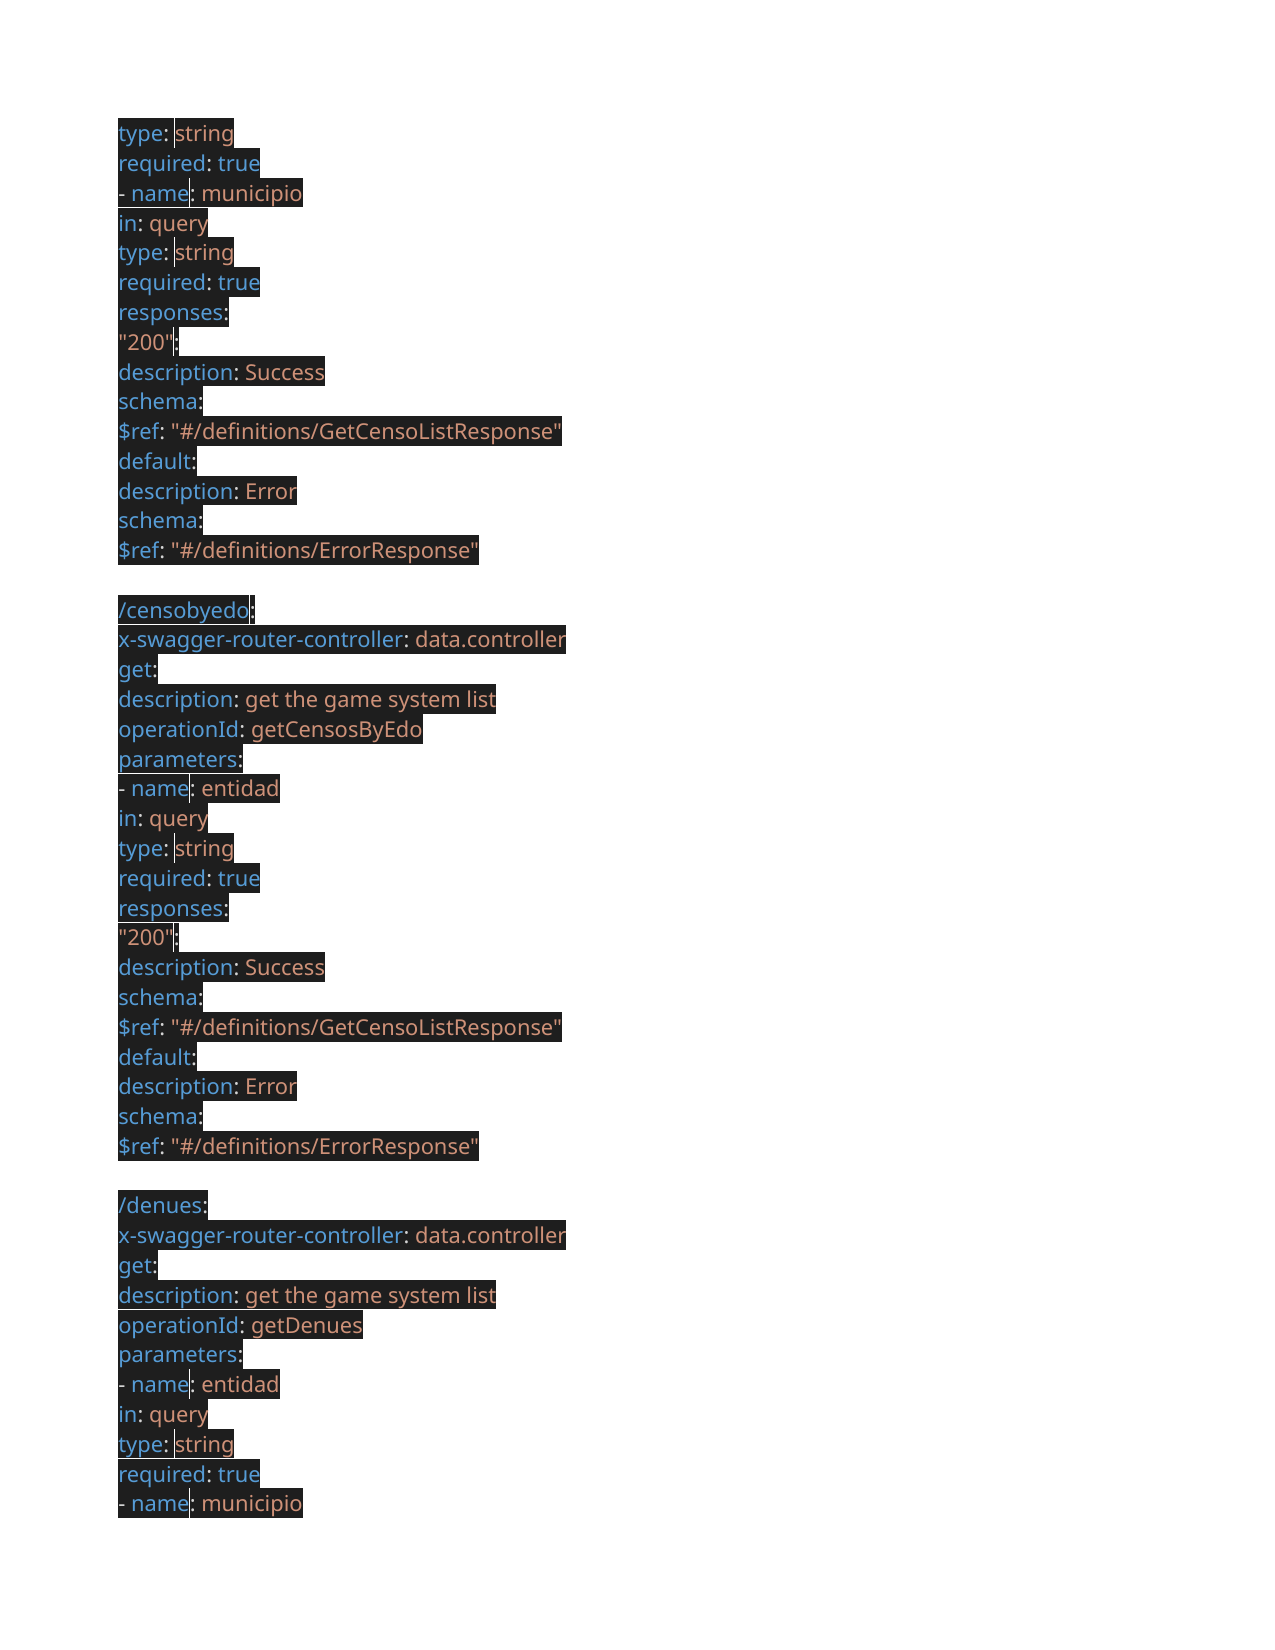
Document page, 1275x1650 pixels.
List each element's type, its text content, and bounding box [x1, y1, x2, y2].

text "200": [118, 922, 1157, 952]
text $ref: "#/definitions/ErrorResponse" [118, 535, 1157, 565]
text in: query [118, 803, 1157, 833]
text description: get the game system list [118, 1280, 1157, 1309]
text /censobyedo: [118, 595, 1157, 624]
text $ref: "#/definitions/ErrorResponse" [118, 1131, 1157, 1161]
text schema: [118, 982, 1157, 1012]
text required: true [118, 863, 1157, 893]
text type: string [118, 237, 1157, 267]
text $ref: "#/definitions/GetCensoListResponse" [118, 1012, 1157, 1042]
text default: [118, 1042, 1157, 1071]
text required: true [118, 1458, 1157, 1488]
text /denues: [118, 1190, 1157, 1220]
text get: [118, 1250, 1157, 1280]
text type: string [118, 1429, 1157, 1458]
text x-swagger-router-controller: data.controller [118, 624, 1157, 654]
text description: get the game system list [118, 684, 1157, 714]
text description: Error [118, 476, 1157, 505]
text schema: [118, 505, 1157, 535]
text - name: entidad [118, 773, 1157, 803]
text description: Error [118, 1071, 1157, 1101]
text parameters: [118, 744, 1157, 773]
text type: string [118, 118, 1157, 148]
text "200": [118, 327, 1157, 356]
text description: Success [118, 356, 1157, 386]
text operationId: getDenues [118, 1309, 1157, 1339]
text $ref: "#/definitions/GetCensoListResponse" [118, 416, 1157, 446]
text responses: [118, 893, 1157, 922]
text required: true [118, 267, 1157, 297]
text default: [118, 446, 1157, 476]
text in: query [118, 1399, 1157, 1429]
text type: string [118, 833, 1157, 863]
text description: Success [118, 952, 1157, 982]
text in: query [118, 207, 1157, 237]
text - name: municipio [118, 1488, 1157, 1518]
text - name: entidad [118, 1369, 1157, 1399]
text operationId: getCensosByEdo [118, 714, 1157, 744]
text schema: [118, 386, 1157, 416]
text parameters: [118, 1339, 1157, 1369]
text x-swagger-router-controller: data.controller [118, 1220, 1157, 1250]
text required: true [118, 148, 1157, 178]
text schema: [118, 1101, 1157, 1131]
text responses: [118, 297, 1157, 327]
text - name: municipio [118, 178, 1157, 207]
text get: [118, 654, 1157, 684]
